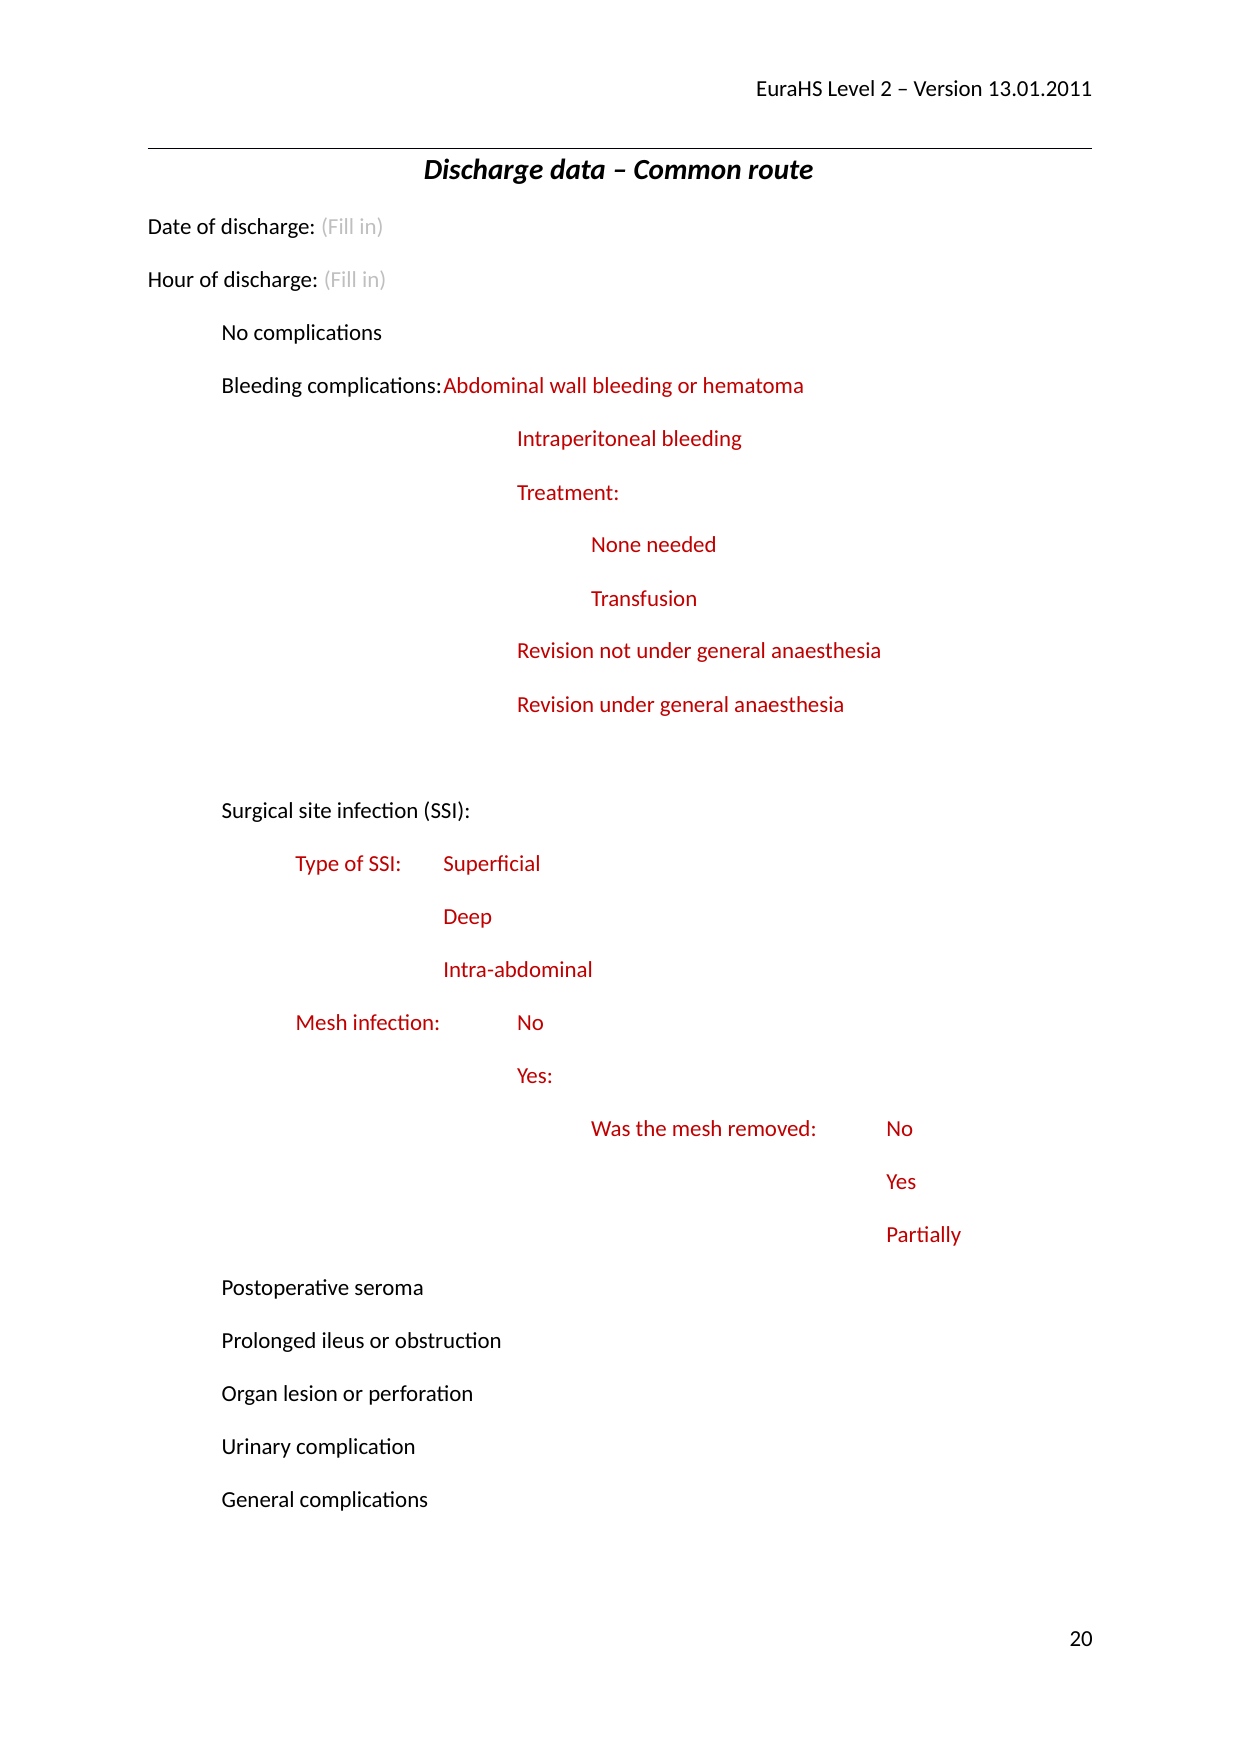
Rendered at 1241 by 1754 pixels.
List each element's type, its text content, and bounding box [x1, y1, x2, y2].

text Revision not under general anaesthesia [148, 637, 1092, 665]
text Yes: [148, 1061, 1092, 1089]
text Transfusion [148, 584, 1092, 612]
text Type of SSI: Superficial [221, 849, 1092, 877]
text Yes [148, 1167, 1092, 1195]
text Partially [148, 1220, 1092, 1248]
text Bleeding complications: Abdominal wall bleeding or hematoma [148, 372, 1092, 399]
text Date of discharge: (Fill in) [148, 212, 1092, 241]
text Urinary complication [148, 1432, 1092, 1460]
text Postoperative seroma [148, 1273, 1092, 1301]
text Prolonged ileus or obstruction [148, 1326, 1092, 1354]
text No complications [148, 318, 1092, 347]
text Was the mesh removed: No [148, 1114, 1092, 1142]
text Mesh infection: No [148, 1008, 1092, 1036]
text Organ lesion or perforation [148, 1379, 1092, 1407]
text Revision under general anaesthesia [148, 690, 1092, 718]
text Intra-abdominal [148, 955, 1092, 983]
text Discharge data – Common route [148, 149, 1092, 186]
text General complications [148, 1485, 1092, 1513]
text Deep [148, 902, 1092, 930]
text None needed [148, 531, 1092, 559]
text Intraperitoneal bleeding [148, 424, 1092, 453]
text Hour of discharge: (Fill in) [148, 266, 1092, 293]
text Treatment: [148, 478, 1092, 506]
text Surgical site infection (SSI): [148, 796, 1092, 824]
